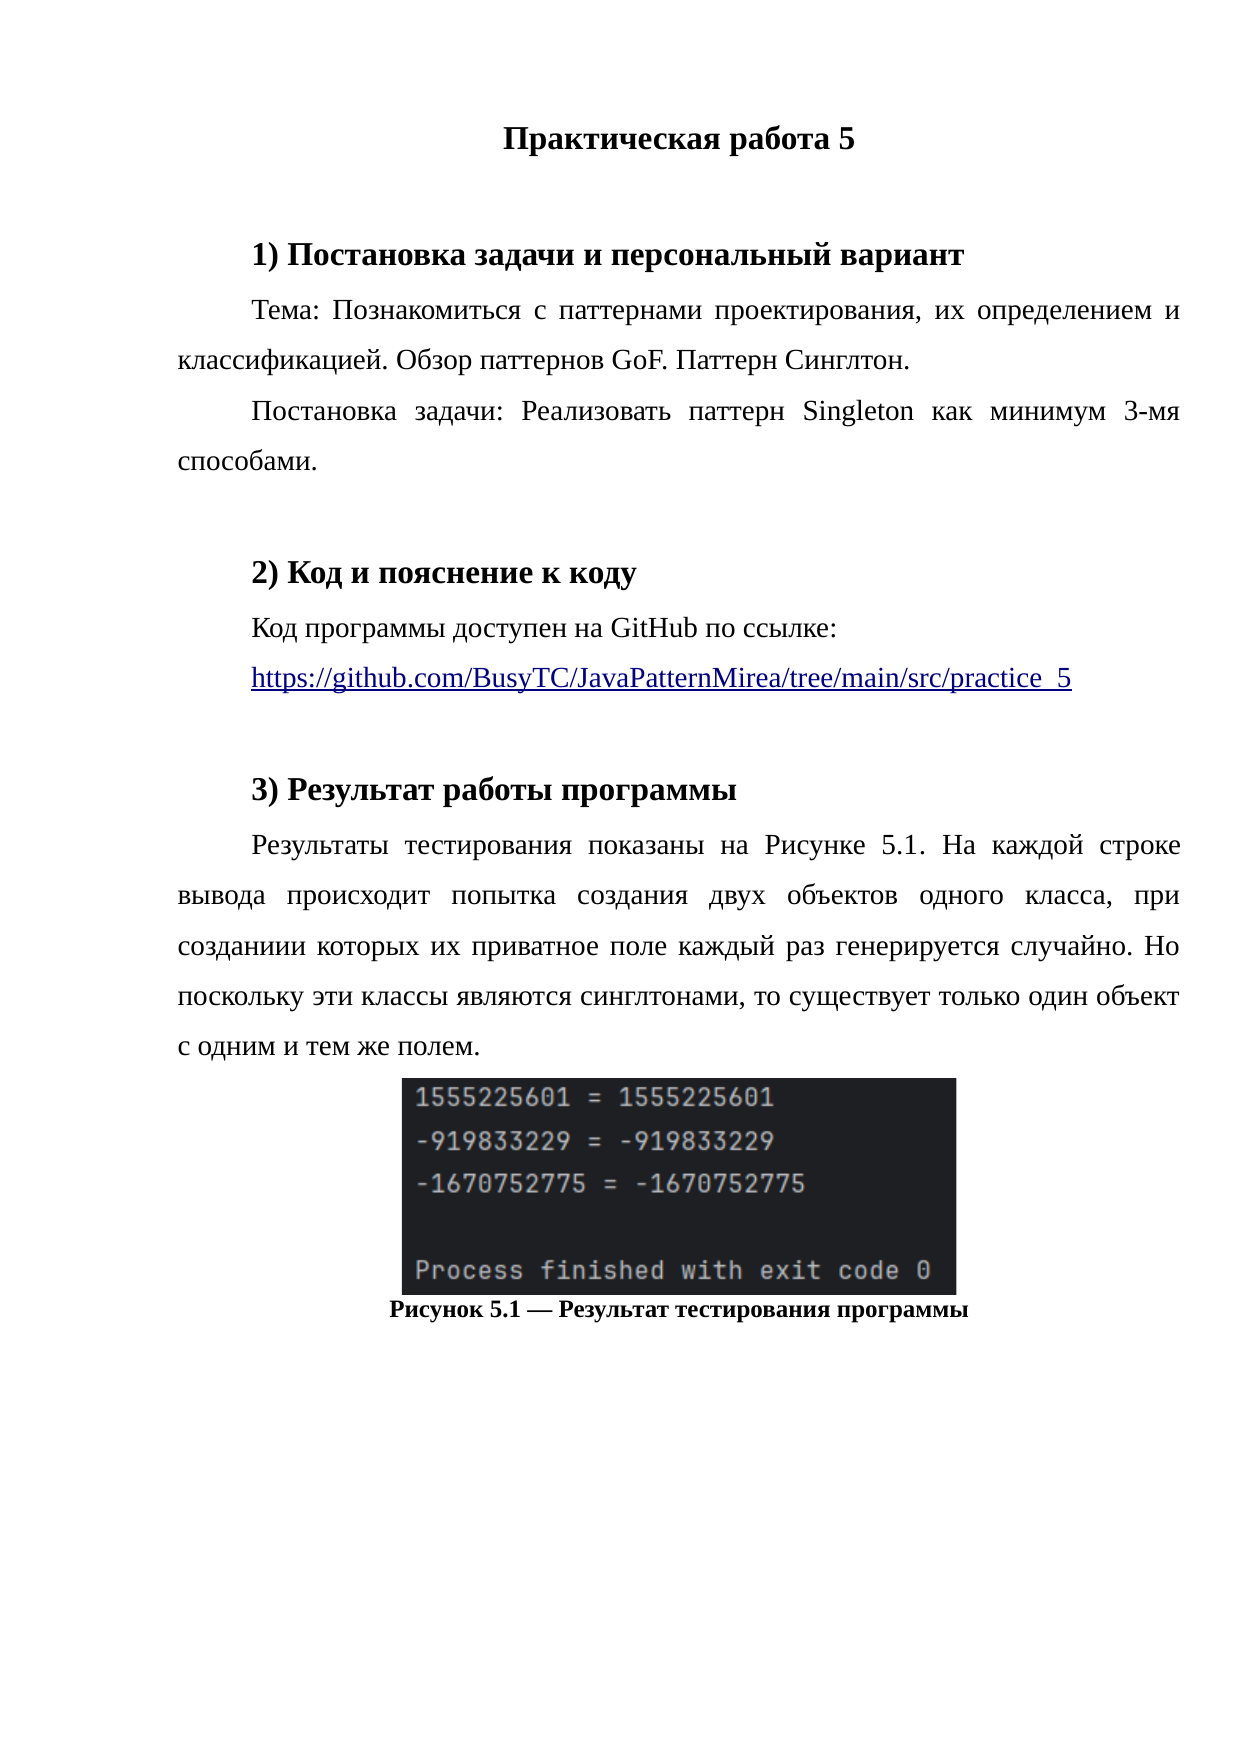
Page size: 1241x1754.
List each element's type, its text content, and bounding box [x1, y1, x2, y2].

subtitle 3) Результат работы программы [251, 770, 1181, 808]
picture [401, 1078, 957, 1295]
subtitle 2) Код и пояснение к коду [251, 552, 1181, 591]
text Рисунок 5.1 — Результат тестирования программы [177, 1079, 1181, 1323]
text Постановка задачи: Реализовать паттерн Singleton как минимум 3-мя способами. [177, 393, 1181, 477]
text https://github.com/BusyTC/JavaPatternMirea/tree/main/src/practice_5 [177, 660, 1181, 694]
text Результаты тестирования показаны на Рисунке 5.1. На каждой строке вывода происходит попытка создания двух объектов одного класса, при созданиии которых их приватное поле каждый раз генерируется случайно. Но поскольку эти классы являются синглтонами, то существует только один объект с одним и тем же полем. [177, 827, 1181, 1062]
subtitle Практическая работа 5 [177, 118, 1181, 156]
subtitle 1) Постановка задачи и персональный вариант [251, 235, 1181, 273]
text Код программы доступен на GitHub по ссылке: [177, 610, 1181, 643]
text Тема: Познакомиться с паттернами проектирования, их определением и классификацией. Обзор паттернов GoF. Паттерн Синглтон. [177, 292, 1181, 376]
